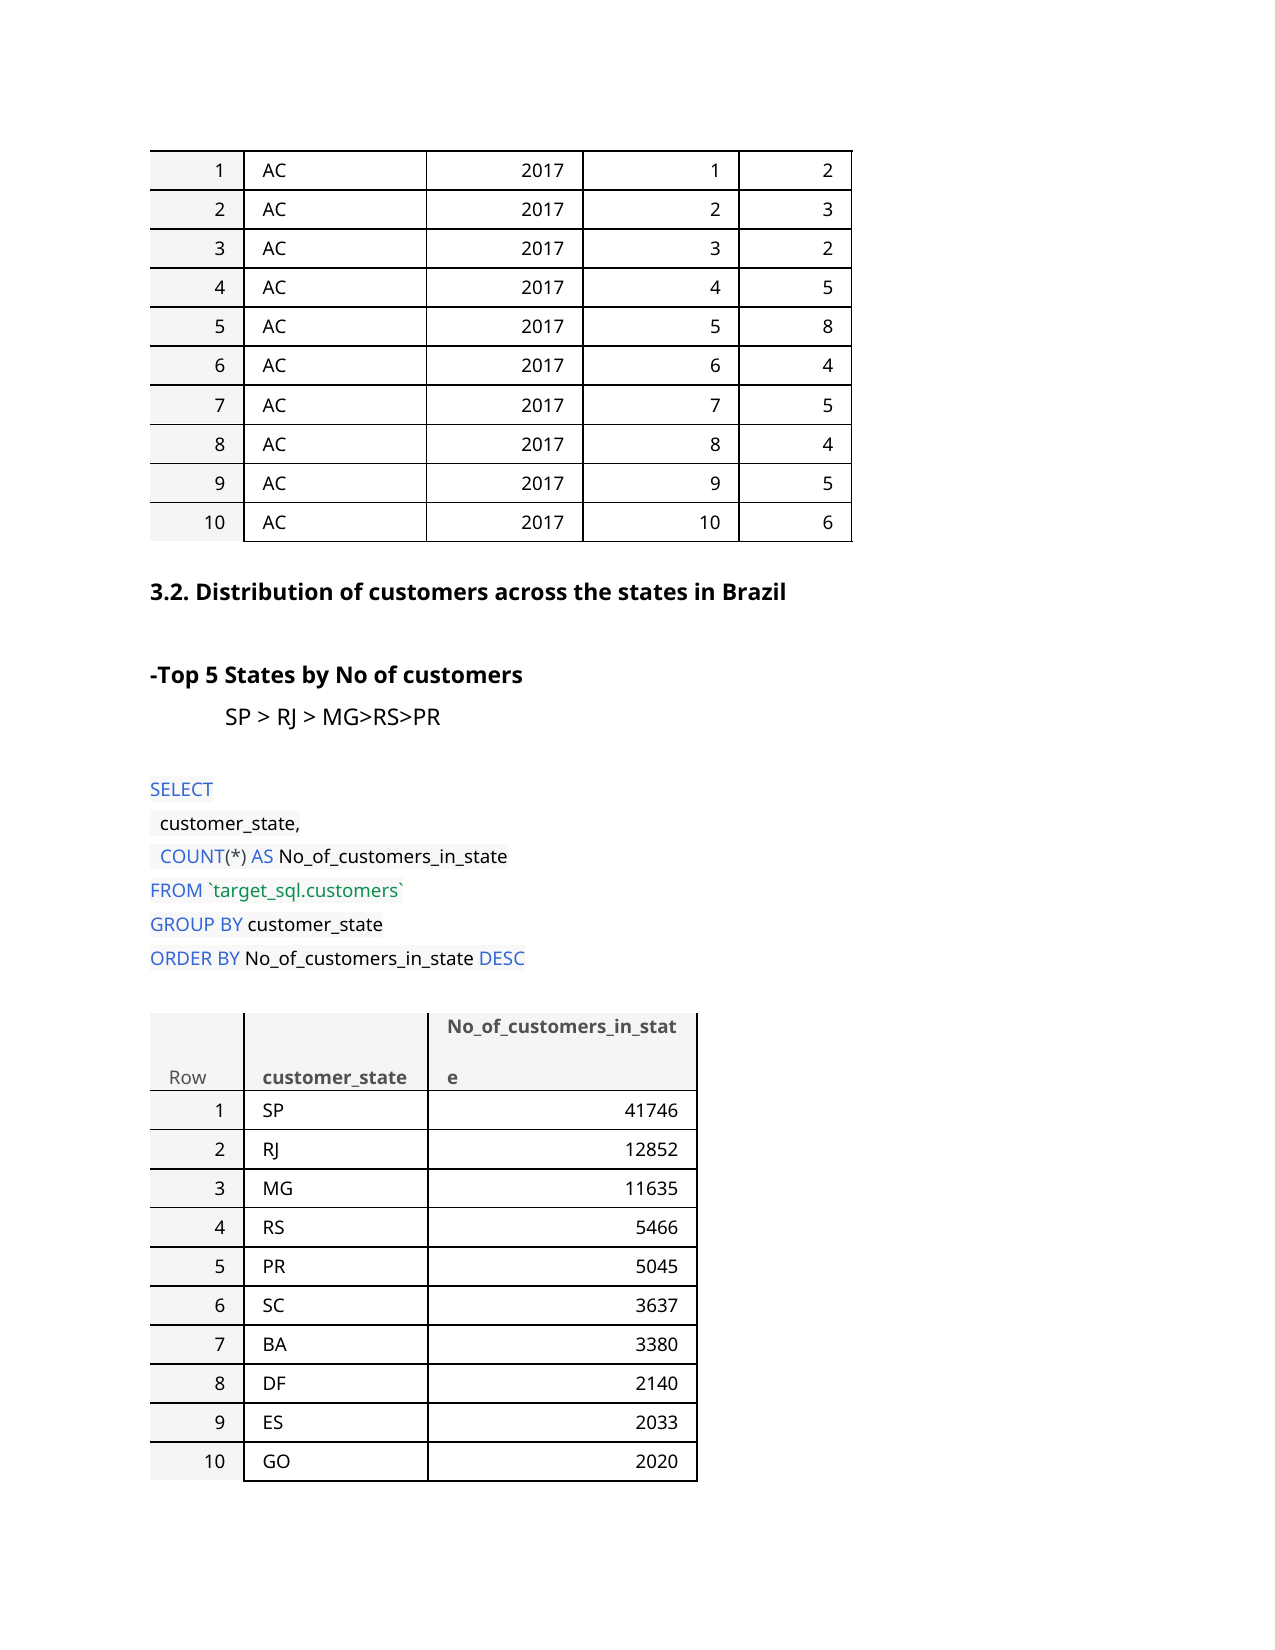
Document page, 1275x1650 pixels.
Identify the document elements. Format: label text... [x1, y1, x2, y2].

table_cell 2017 [427, 308, 582, 345]
table_cell 6 [150, 1287, 243, 1324]
table_cell AC [245, 347, 426, 384]
table_cell 2017 [427, 269, 582, 306]
text SP > RJ > MG>RS>PR [150, 701, 1125, 732]
table_header No_of_customers_in_state [429, 1013, 696, 1090]
text -Top 5 States by No of customers [150, 659, 1125, 690]
table_cell AC [245, 152, 426, 189]
table_cell 2017 [427, 230, 582, 267]
table_cell 4 [584, 269, 738, 306]
table_cell AC [245, 308, 426, 345]
table_cell 9 [150, 1404, 243, 1441]
table_cell 2 [740, 152, 851, 189]
table_cell ES [245, 1404, 427, 1441]
table_cell 3380 [429, 1326, 696, 1363]
table_cell 6 [740, 503, 851, 541]
table_cell 2017 [427, 347, 582, 384]
table_cell 8 [584, 425, 738, 462]
table_cell MG [245, 1170, 427, 1207]
table_cell 41746 [429, 1091, 696, 1129]
table_cell 2017 [427, 152, 582, 189]
table_cell 11635 [429, 1170, 696, 1207]
table_cell 7 [150, 1326, 243, 1363]
table_cell 9 [584, 464, 738, 502]
table_cell 4 [740, 425, 851, 462]
table_cell SC [245, 1287, 427, 1324]
table_cell 2017 [427, 464, 582, 502]
table_cell 3 [150, 1170, 243, 1207]
table_cell 6 [150, 347, 243, 384]
table_cell 12852 [429, 1130, 696, 1168]
table_cell 2033 [429, 1404, 696, 1441]
table_cell 5 [740, 464, 851, 502]
table_cell AC [245, 425, 426, 462]
table_cell 4 [150, 1208, 243, 1246]
table_cell GO [245, 1443, 427, 1480]
table_cell AC [245, 386, 426, 423]
table_cell 3 [740, 191, 851, 228]
table_cell 1 [150, 1091, 243, 1129]
table_cell 3637 [429, 1287, 696, 1324]
table_cell 2017 [427, 386, 582, 423]
table_cell 8 [740, 308, 851, 345]
table_cell 5466 [429, 1208, 696, 1246]
text SELECT [150, 776, 1125, 802]
table_cell 7 [584, 386, 738, 423]
table_cell 5 [740, 269, 851, 306]
table_cell 9 [150, 464, 243, 502]
table_cell 2017 [427, 191, 582, 228]
text ORDER BY No_of_customers_in_state DESC [150, 945, 1125, 971]
table_cell 10 [150, 1443, 243, 1480]
table_cell BA [245, 1326, 427, 1363]
table_cell 8 [150, 425, 243, 462]
table_header Row [150, 1013, 243, 1090]
table_cell SP [245, 1091, 427, 1129]
table_cell 8 [150, 1365, 243, 1402]
table_cell 6 [584, 347, 738, 384]
table_cell 3 [584, 230, 738, 267]
table_cell 5 [740, 386, 851, 423]
table_cell 5 [150, 308, 243, 345]
table_cell RJ [245, 1130, 427, 1168]
text 3.2. Distribution of customers across the states in Brazil [150, 576, 1125, 607]
table_cell 2020 [429, 1443, 696, 1480]
table_cell 2 [150, 1130, 243, 1168]
table_cell 10 [150, 503, 243, 541]
table_cell 2 [150, 191, 243, 228]
table_cell 4 [740, 347, 851, 384]
table_cell 4 [150, 269, 243, 306]
table_cell 5 [584, 308, 738, 345]
table_cell 3 [150, 230, 243, 267]
table_header customer_state [245, 1013, 427, 1090]
table_cell AC [245, 464, 426, 502]
table_cell 1 [584, 152, 738, 189]
text FROM `target_sql.customers` [150, 878, 1125, 903]
text GROUP BY customer_state [150, 912, 1125, 937]
table_cell 2140 [429, 1365, 696, 1402]
table_cell RS [245, 1208, 427, 1246]
table_cell AC [245, 269, 426, 306]
table_cell AC [245, 230, 426, 267]
table_cell 5045 [429, 1248, 696, 1285]
table_cell 1 [150, 152, 243, 189]
table_cell 10 [584, 503, 738, 541]
table_cell 2 [584, 191, 738, 228]
table_cell 7 [150, 386, 243, 423]
table_cell 2 [740, 230, 851, 267]
text COUNT(*) AS No_of_customers_in_state [150, 844, 1125, 869]
table_cell DF [245, 1365, 427, 1402]
table_cell PR [245, 1248, 427, 1285]
table_cell 2017 [427, 503, 582, 541]
table_cell AC [245, 503, 426, 541]
text customer_state, [150, 810, 1125, 836]
table_cell 5 [150, 1248, 243, 1285]
table_cell 2017 [427, 425, 582, 462]
table_cell AC [245, 191, 426, 228]
